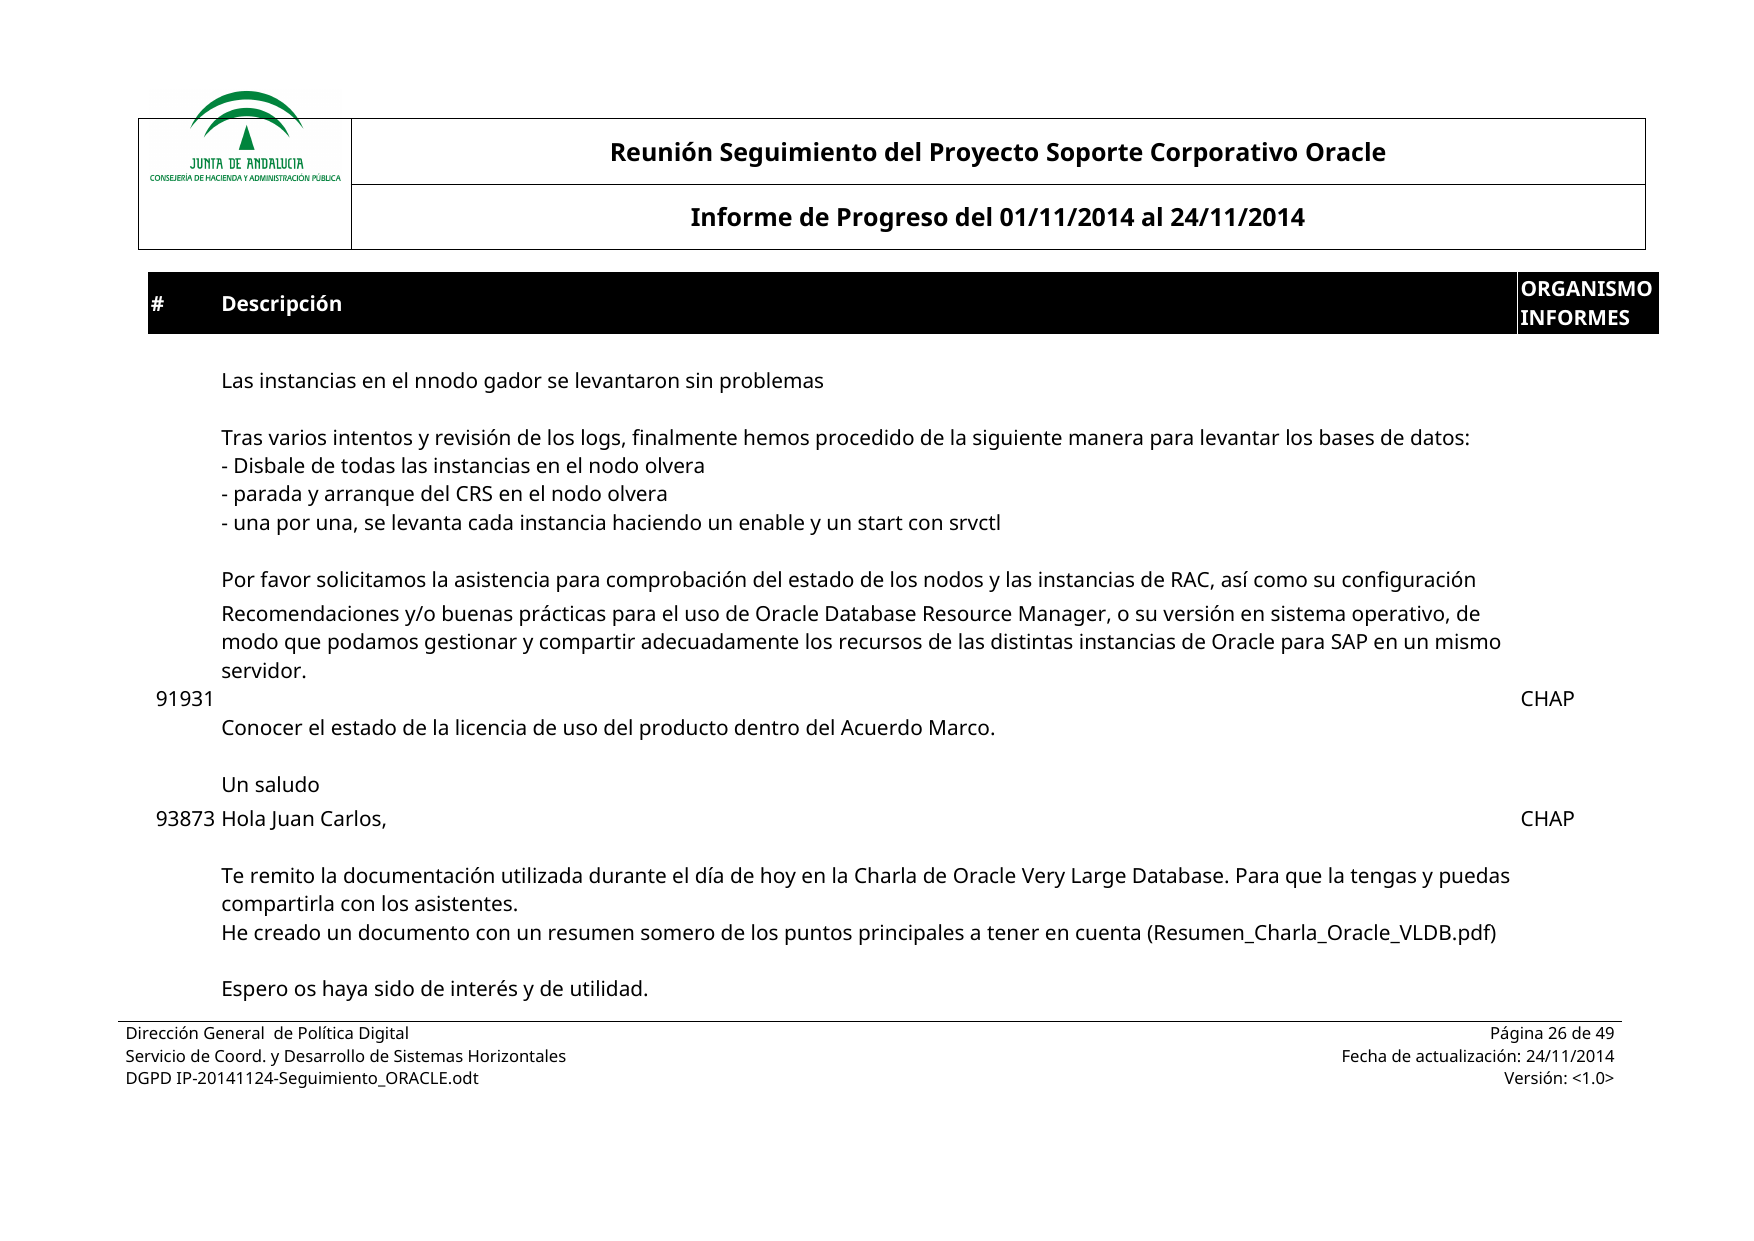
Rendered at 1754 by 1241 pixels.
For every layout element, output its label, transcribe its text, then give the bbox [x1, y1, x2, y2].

table_header ORGANISMO INFORMES [1518, 272, 1659, 334]
table_cell 93873 [148, 801, 218, 1006]
table_cell [1518, 334, 1659, 596]
table_header Descripción [218, 272, 1517, 334]
table_header # [148, 272, 218, 334]
table_cell [148, 334, 218, 596]
table_cell Recomendaciones y/o buenas prácticas para el uso de Oracle Database Resource Manager, o su versión en sistema operativo, de modo que podamos gestionar y compartir adecuadamente los recursos de las distintas instancias de Oracle para SAP en un mismo servidor. Conocer el estado de la licencia de uso del producto dentro del Acuerdo Marco. Un saludo [218, 596, 1517, 801]
table_cell Hola Juan Carlos, Te remito la documentación utilizada durante el día de hoy en la Charla de Oracle Very Large Database. Para que la tengas y puedas compartirla con los asistentes. He creado un documento con un resumen somero de los puntos principales a tener en cuenta (Resumen_Charla_Oracle_VLDB.pdf) Espero os haya sido de interés y de utilidad. [218, 801, 1517, 1006]
table_cell CHAP [1518, 801, 1659, 1006]
table_cell CHAP [1518, 596, 1659, 801]
table_cell 91931 [148, 596, 218, 801]
table_cell Las instancias en el nnodo gador se levantaron sin problemas Tras varios intentos y revisión de los logs, finalmente hemos procedido de la siguiente manera para levantar los bases de datos: - Disbale de todas las instancias en el nodo olvera - parada y arranque del CRS en el nodo olvera - una por una, se levanta cada instancia haciendo un enable y un start con srvctl Por favor solicitamos la asistencia para comprobación del estado de los nodos y las instancias de RAC, así como su configuración [218, 334, 1517, 596]
picture [149, 119, 342, 182]
picture [149, 89, 342, 118]
